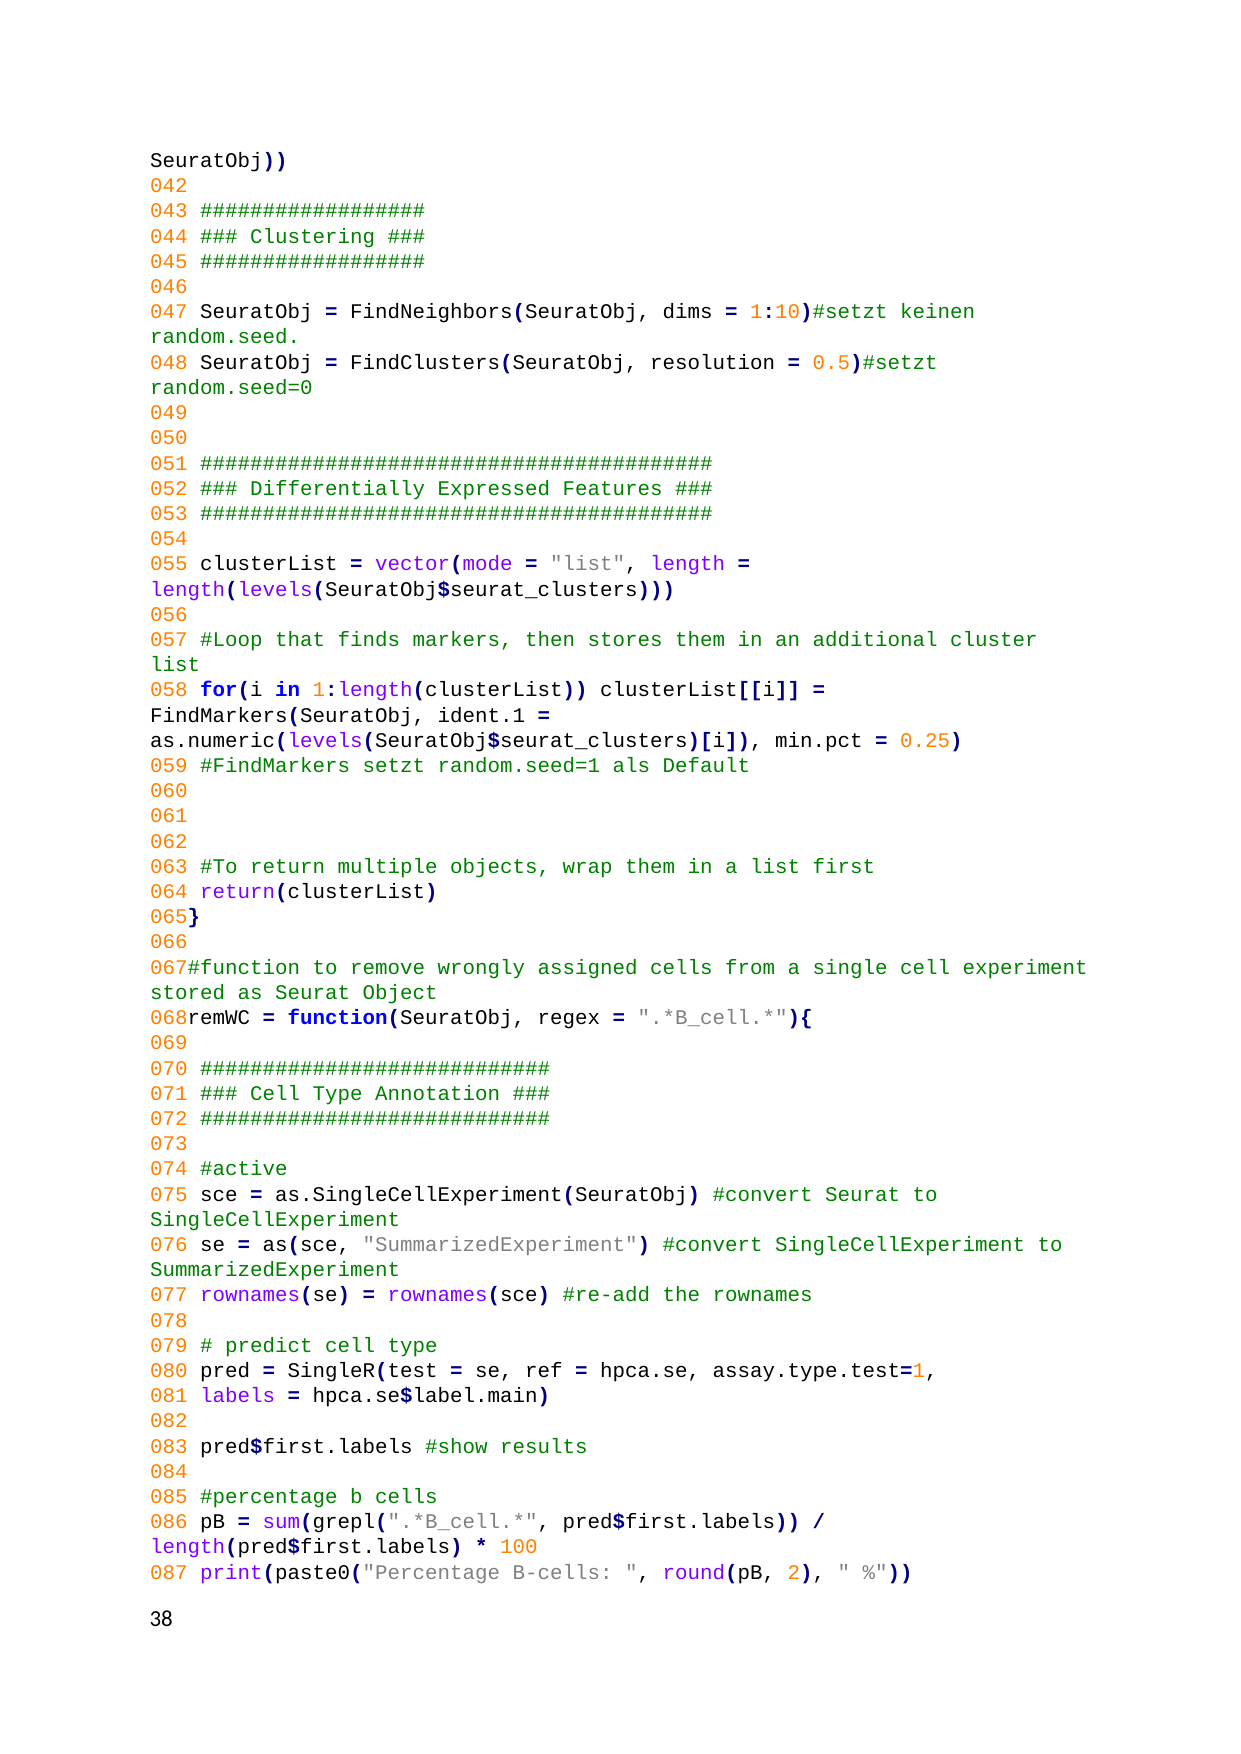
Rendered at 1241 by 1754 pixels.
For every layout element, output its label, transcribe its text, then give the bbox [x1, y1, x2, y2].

text SeuratObj)) 042 043 ################## 044 ### Clustering ### 045 ################## 046 047 SeuratObj = FindNeighbors(SeuratObj, dims = 1:10)#setzt keinen random.seed. 048 SeuratObj = FindClusters(SeuratObj, resolution = 0.5)#setzt random.seed=0 049 050 051 ######################################### 052 ### Differentially Expressed Features ### 053 ######################################### 054 055 clusterList = vector(mode = "list", length = length(levels(SeuratObj$seurat_clusters))) 056 057 #Loop that finds markers, then stores them in an additional cluster list 058 for(i in 1:length(clusterList)) clusterList[[i]] = FindMarkers(SeuratObj, ident.1 = as.numeric(levels(SeuratObj$seurat_clusters)[i]), min.pct = 0.25) 059 #FindMarkers setzt random.seed=1 als Default 060 061 062 063 #To return multiple objects, wrap them in a list first 064 return(clusterList) 065} 066 067#function to remove wrongly assigned cells from a single cell experiment stored as Seurat Object 068remWC = function(SeuratObj, regex = ".*B_cell.*"){ 069 070 ############################ 071 ### Cell Type Annotation ### 072 ############################ 073 074 #active 075 sce = as.SingleCellExperiment(SeuratObj) #convert Seurat to SingleCellExperiment 076 se = as(sce, "SummarizedExperiment") #convert SingleCellExperiment to SummarizedExperiment 077 rownames(se) = rownames(sce) #re-add the rownames 078 079 # predict cell type 080 pred = SingleR(test = se, ref = hpca.se, assay.type.test=1, 081 labels = hpca.se$label.main) 082 083 pred$first.labels #show results 084 085 #percentage b cells 086 pB = sum(grepl(".*B_cell.*", pred$first.labels)) / length(pred$first.labels) * 100 087 print(paste0("Percentage B-cells: ", round(pB, 2), " %")) [150, 150, 1090, 1585]
